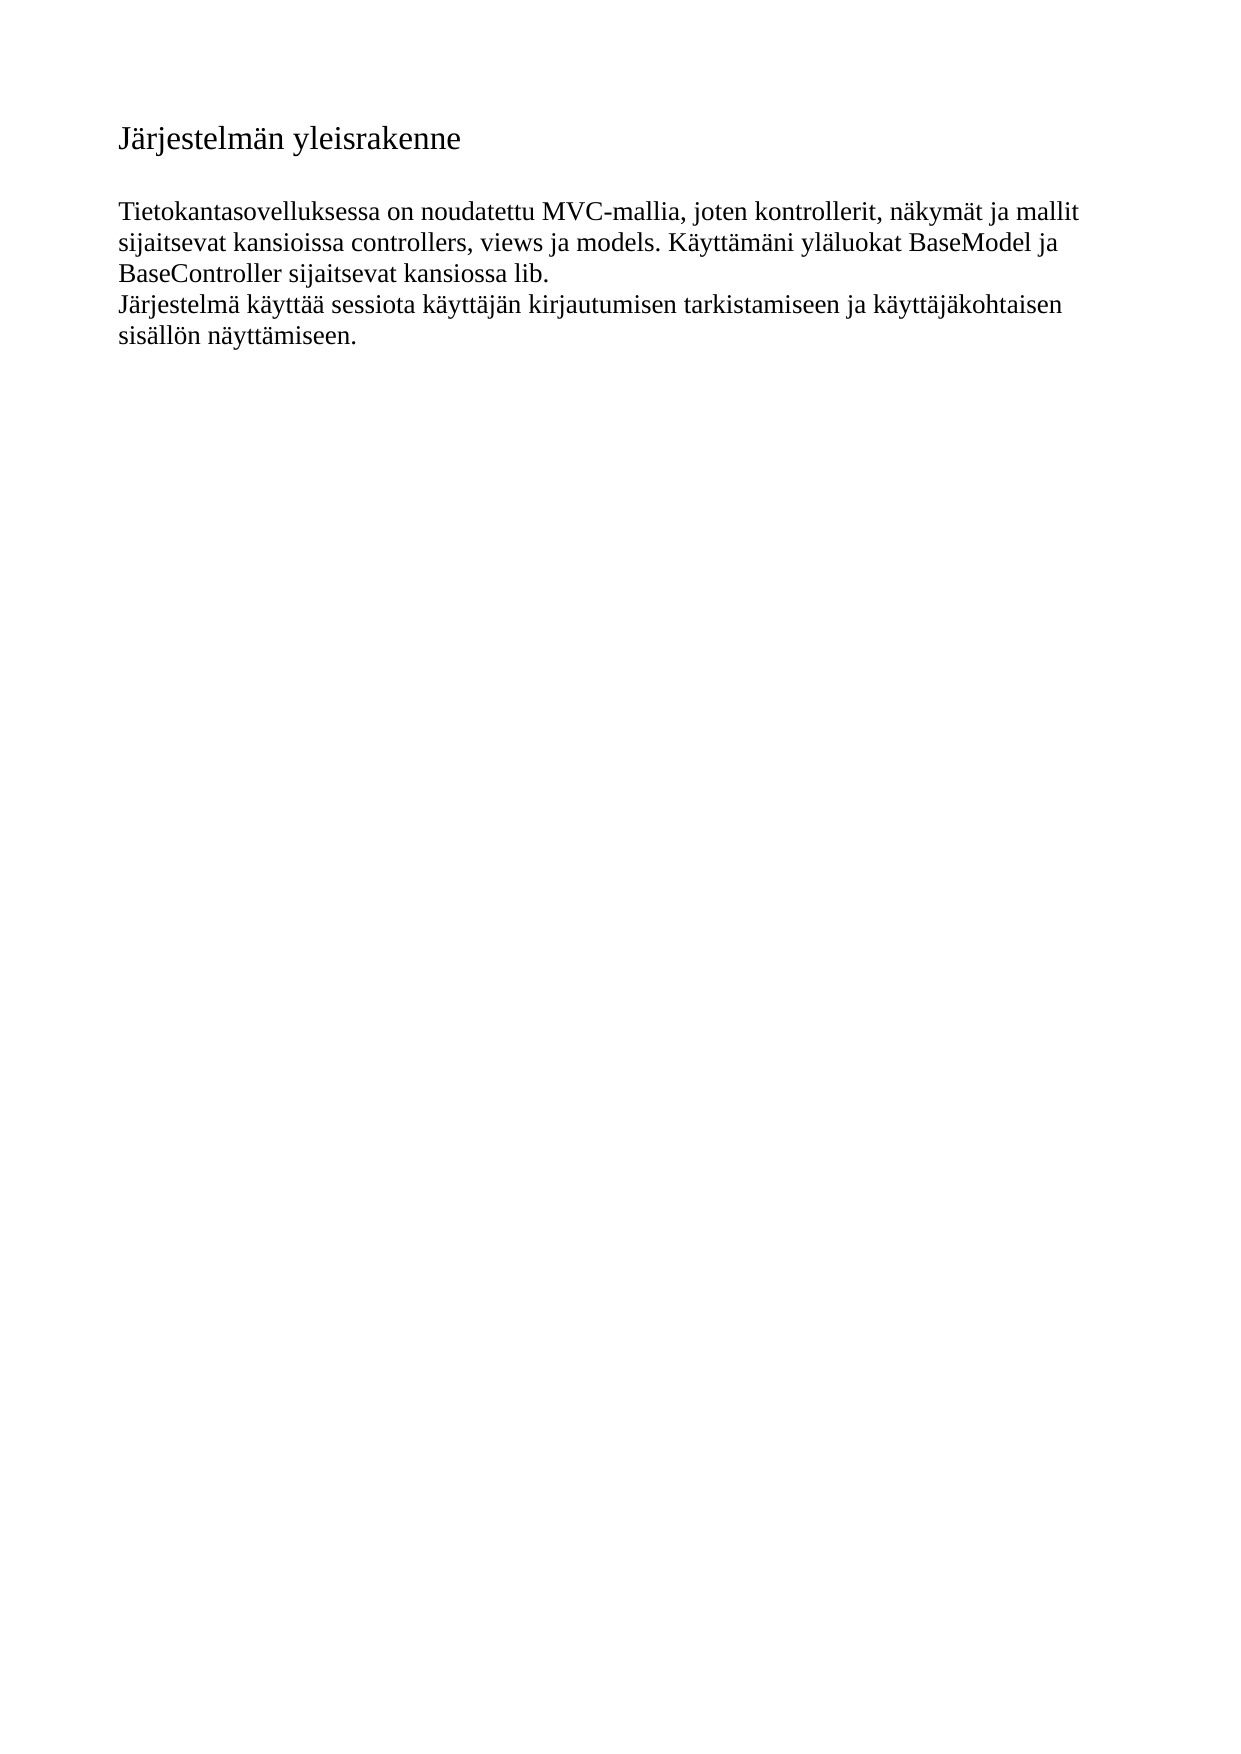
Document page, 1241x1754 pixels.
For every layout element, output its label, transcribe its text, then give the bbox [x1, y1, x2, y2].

text Järjestelmä käyttää sessiota käyttäjän kirjautumisen tarkistamiseen ja käyttäjäkohtaisen sisällön näyttämiseen. [118, 288, 1122, 351]
text Tietokantasovelluksessa on noudatettu MVC-mallia, joten kontrollerit, näkymät ja mallit sijaitsevat kansioissa controllers, views ja models. Käyttämäni yläluokat BaseModel ja BaseController sijaitsevat kansiossa lib. [118, 195, 1122, 288]
text Järjestelmän yleisrakenne [118, 118, 1122, 156]
